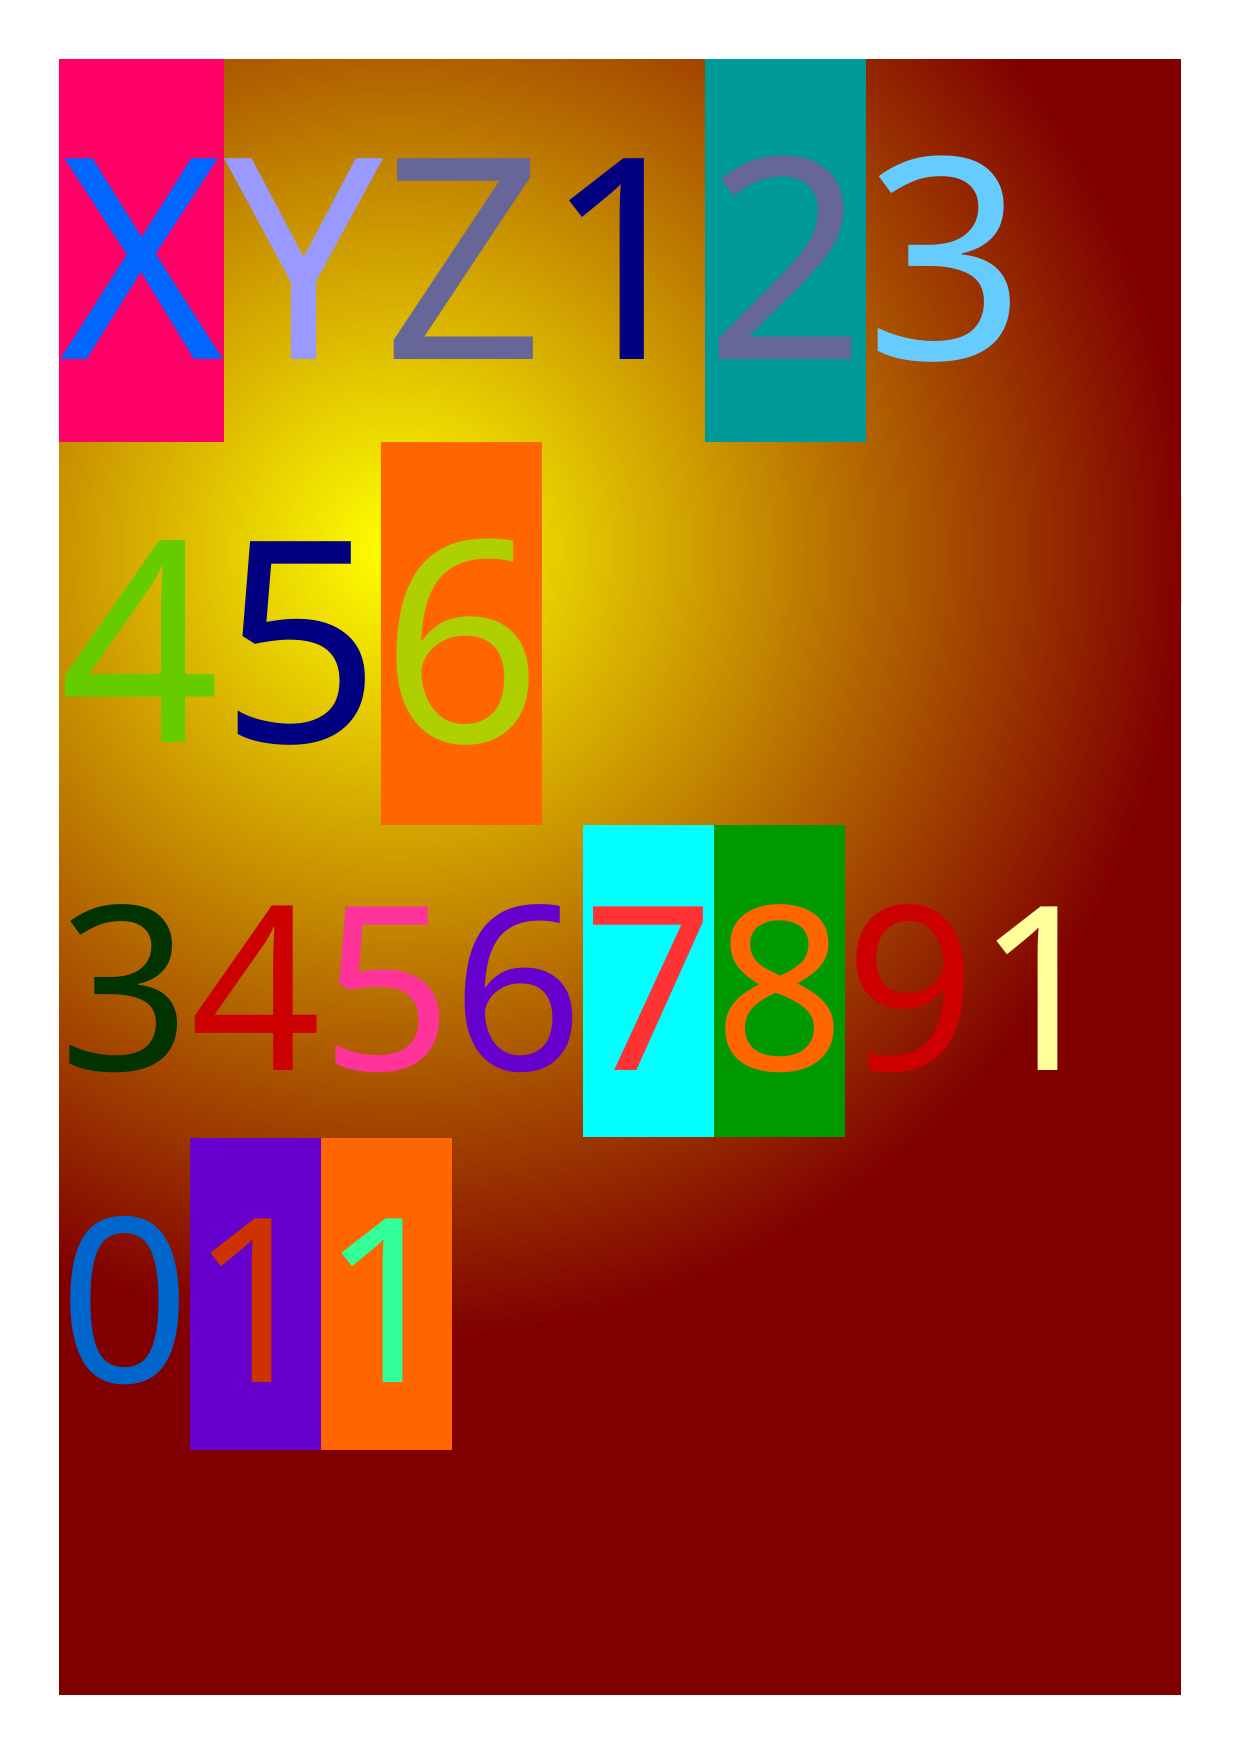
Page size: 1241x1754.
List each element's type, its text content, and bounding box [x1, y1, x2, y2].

text XYZ123456 [59, 59, 1181, 825]
text 34567891011 [59, 825, 1181, 1450]
